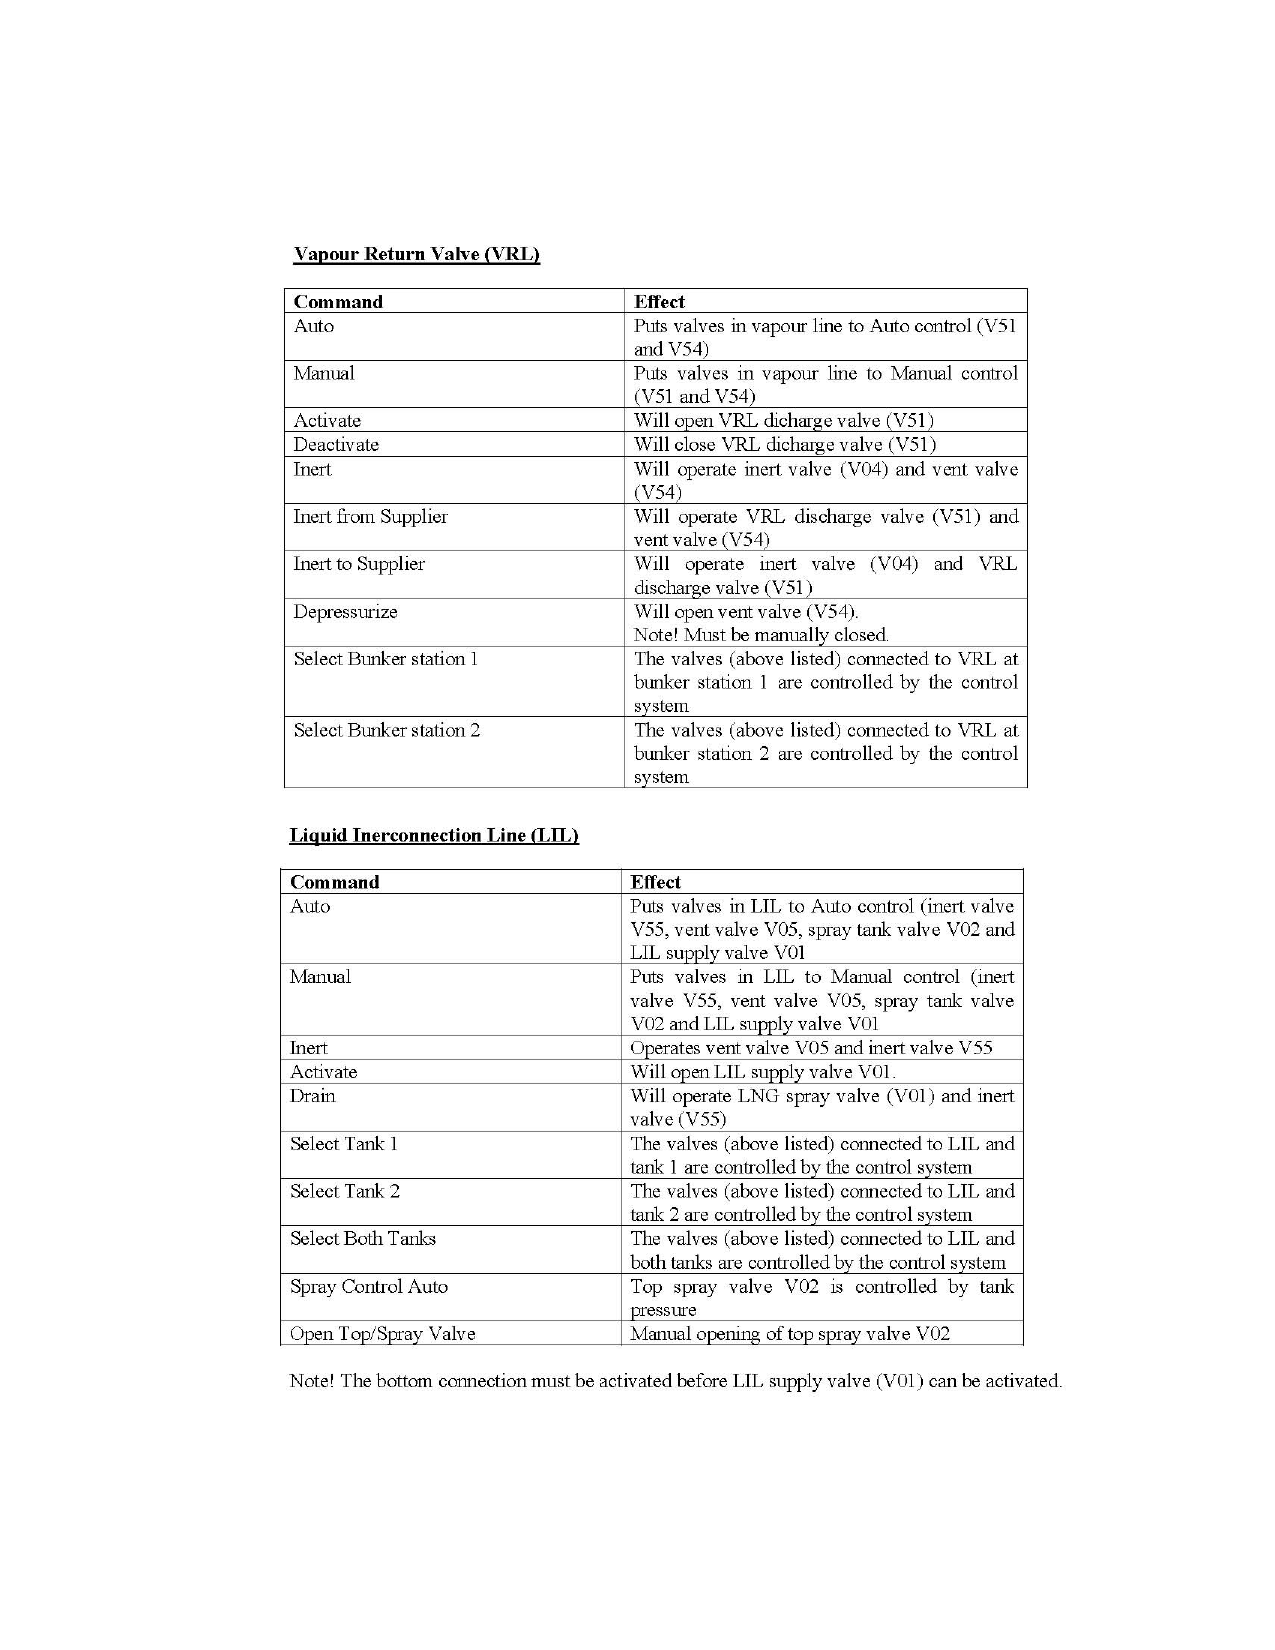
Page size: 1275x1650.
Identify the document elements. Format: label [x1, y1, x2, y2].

picture [136, 191, 1157, 1512]
